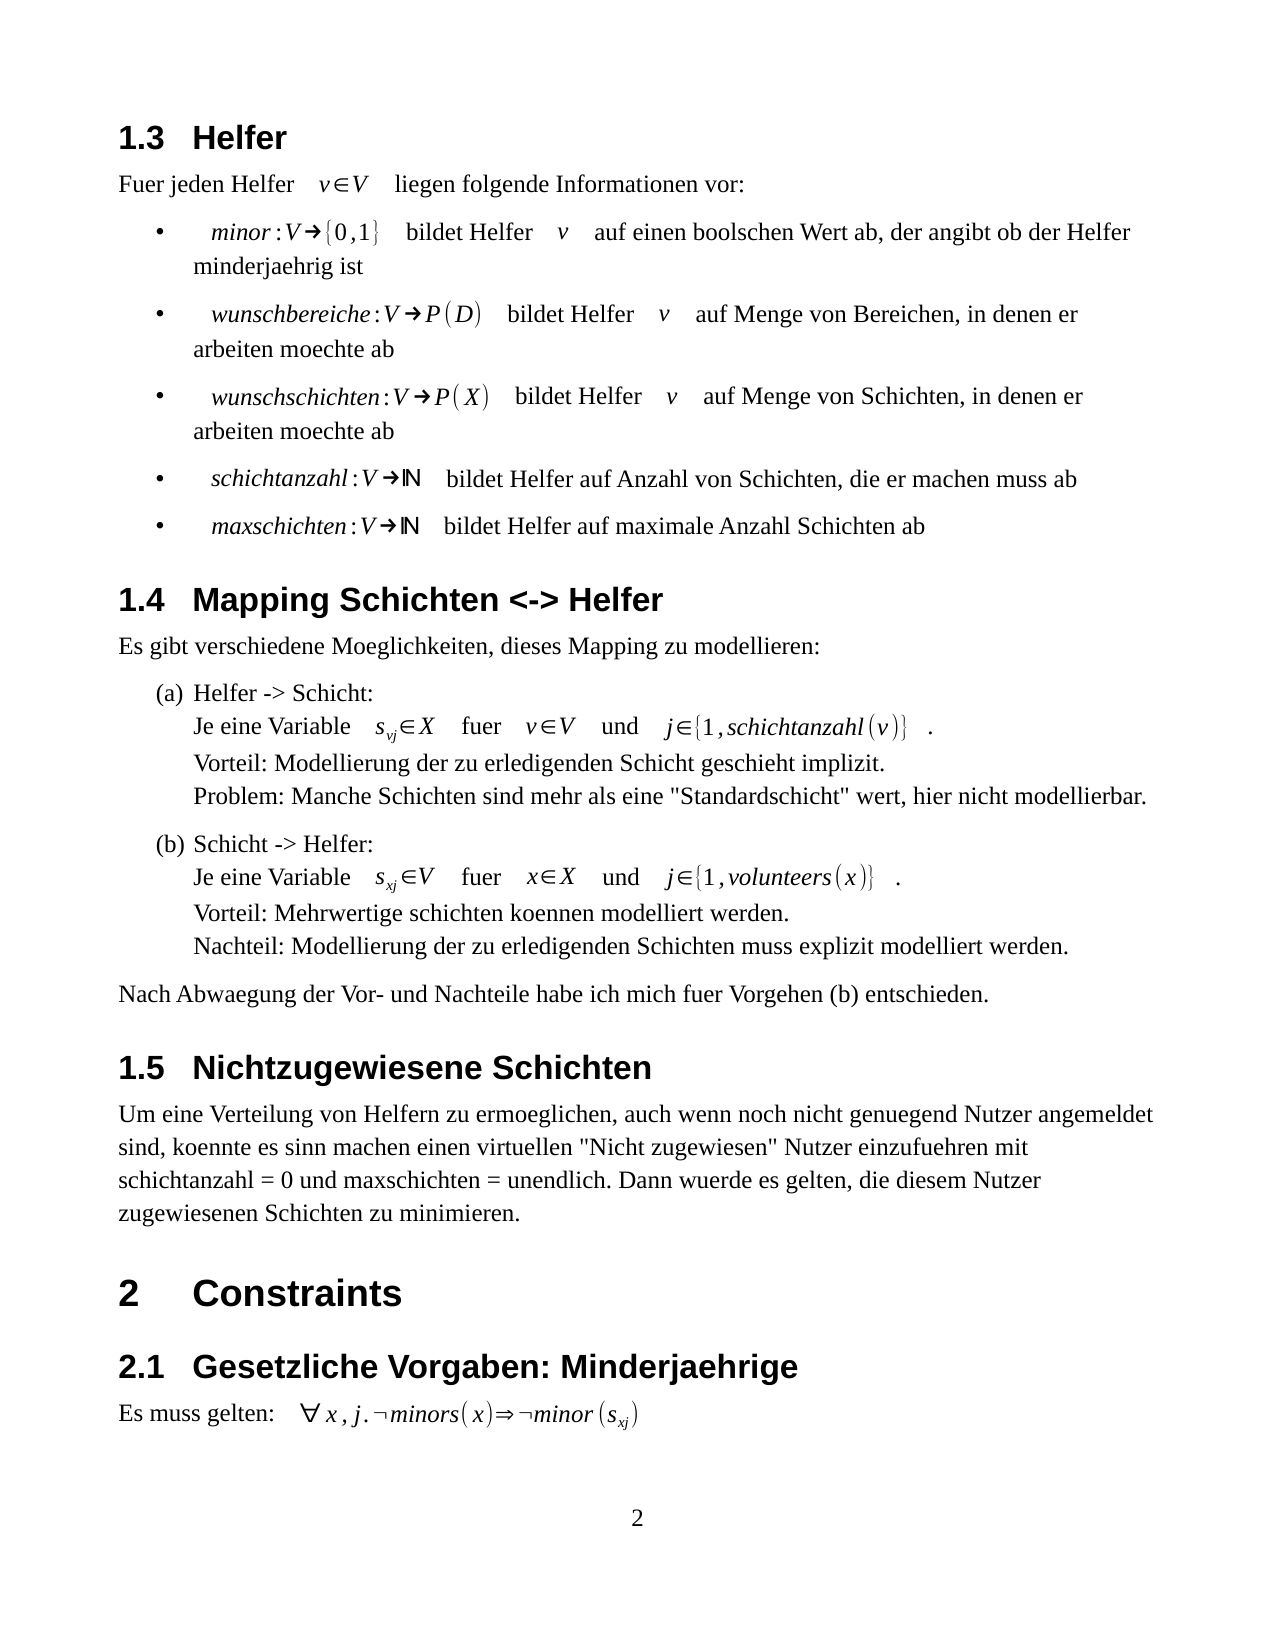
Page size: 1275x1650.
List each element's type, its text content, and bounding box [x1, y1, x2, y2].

subtitle Gesetzliche Vorgaben: Minderjaehrige [118, 1347, 1157, 1386]
list bildet Helfer auf Menge von Schichten, in denen er arbeiten moechte ab [156, 381, 1157, 445]
text Es gibt verschiedene Moeglichkeiten, dieses Mapping zu modellieren: [118, 631, 1157, 659]
list bildet Helfer auf Anzahl von Schichten, die er machen muss ab [156, 464, 1157, 492]
list Schicht -> Helfer: Je eine Variable fuer und . Vorteil: Mehrwertige schichten koennen modelliert werden. Nachteil: Modellierung der zu erledigenden Schichten muss explizit modelliert werden. [156, 829, 1157, 960]
subtitle Nichtzugewiesene Schichten [118, 1047, 1157, 1086]
subtitle Constraints [118, 1270, 1157, 1314]
list bildet Helfer auf maximale Anzahl Schichten ab [156, 511, 1157, 540]
text Fuer jeden Helfer liegen folgende Informationen vor: [118, 169, 1157, 198]
subtitle Helfer [118, 118, 1157, 157]
text Um eine Verteilung von Helfern zu ermoeglichen, auch wenn noch nicht genuegend Nutzer angemeldet sind, koennte es sinn machen einen virtuellen "Nicht zugewiesen" Nutzer einzufuehren mit schichtanzahl = 0 und maxschichten = unendlich. Dann wuerde es gelten, die diesem Nutzer zugewiesenen Schichten zu minimieren. [118, 1099, 1157, 1226]
text Es muss gelten: [118, 1398, 1157, 1431]
list bildet Helfer auf Menge von Bereichen, in denen er arbeiten moechte ab [156, 299, 1157, 362]
list Helfer -> Schicht: Je eine Variable fuer und . Vorteil: Modellierung der zu erledigenden Schicht geschieht implizit. Problem: Manche Schichten sind mehr als eine "Standardschicht" wert, hier nicht modellierbar. [156, 678, 1157, 810]
text Nach Abwaegung der Vor- und Nachteile habe ich mich fuer Vorgehen (b) entschieden. [118, 979, 1157, 1008]
subtitle Mapping Schichten <-> Helfer [118, 580, 1157, 618]
list bildet Helfer auf einen boolschen Wert ab, der angibt ob der Helfer minderjaehrig ist [156, 217, 1157, 280]
